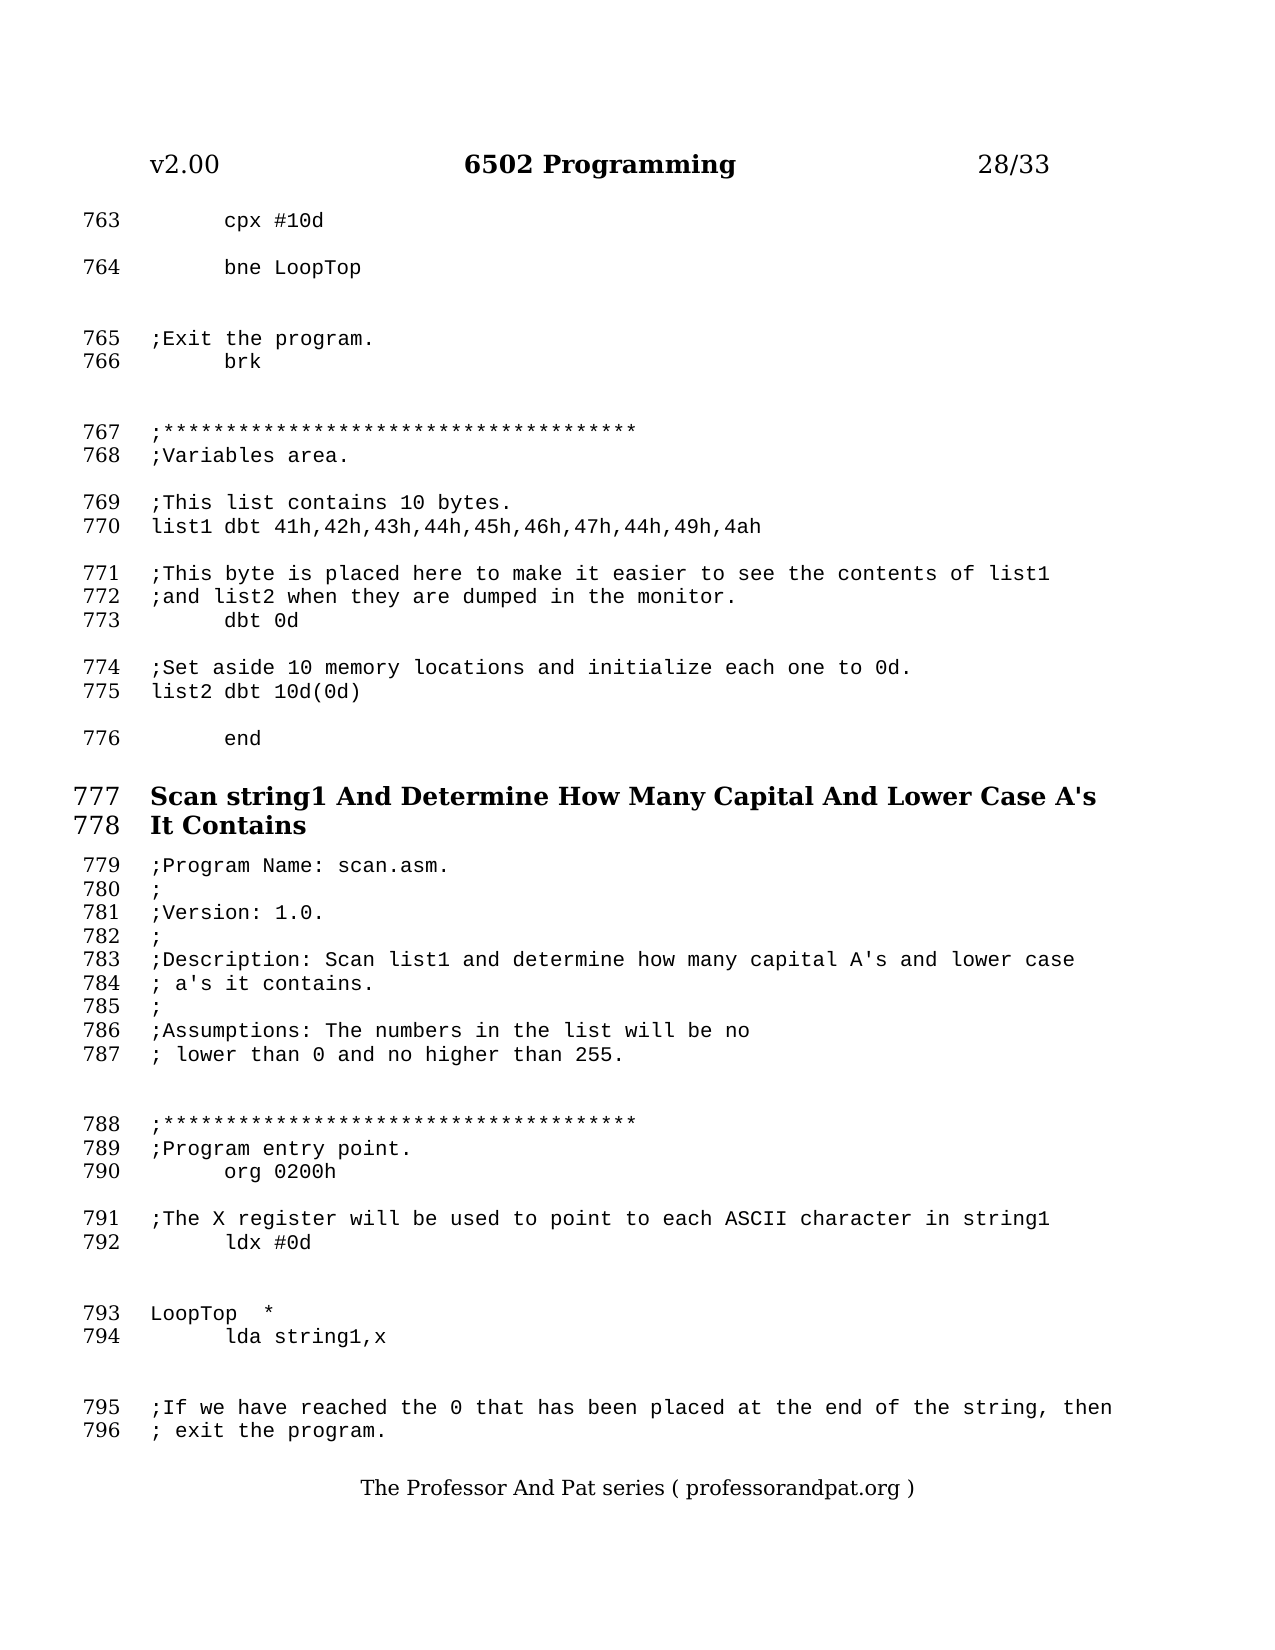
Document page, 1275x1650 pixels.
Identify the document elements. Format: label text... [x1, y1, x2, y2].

subtitle Scan string1 And Determine How Many Capital And Lower Case A's It Contains [150, 781, 1125, 840]
text ; lower than 0 and no higher than 255. [150, 1044, 1125, 1067]
text ;Program Name: scan.asm. [150, 855, 1125, 879]
text ;and list2 when they are dumped in the monitor. [150, 587, 1125, 610]
text ;Exit the program. [150, 328, 1125, 351]
text list2 dbt 10d(0d) [150, 681, 1125, 704]
text ; [150, 926, 1125, 949]
text ;Program entry point. [150, 1138, 1125, 1161]
text ;************************************** [150, 422, 1125, 445]
text LoopTop * [150, 1303, 1125, 1326]
text ;Version: 1.0. [150, 902, 1125, 926]
text ;This list contains 10 bytes. [150, 492, 1125, 516]
text ; exit the program. [150, 1420, 1125, 1444]
text ;Description: Scan list1 and determine how many capital A's and lower case [150, 949, 1125, 973]
text ;This byte is placed here to make it easier to see the contents of list1 [150, 563, 1125, 587]
text cpx #10d [150, 210, 1125, 233]
text list1 dbt 41h,42h,43h,44h,45h,46h,47h,44h,49h,4ah [150, 516, 1125, 539]
text ; a's it contains. [150, 973, 1125, 997]
text ; [150, 879, 1125, 902]
text lda string1,x [150, 1326, 1125, 1350]
text ;Assumptions: The numbers in the list will be no [150, 1020, 1125, 1044]
text ; [150, 997, 1125, 1020]
text ;Variables area. [150, 445, 1125, 469]
text org 0200h [150, 1161, 1125, 1185]
text ldx #0d [150, 1232, 1125, 1256]
text dbt 0d [150, 610, 1125, 634]
text ;The X register will be used to point to each ASCII character in string1 [150, 1208, 1125, 1232]
text ;If we have reached the 0 that has been placed at the end of the string, then [150, 1397, 1125, 1420]
text ;Set aside 10 memory locations and initialize each one to 0d. [150, 657, 1125, 681]
text brk [150, 351, 1125, 375]
text bne LoopTop [150, 257, 1125, 281]
text ;************************************** [150, 1114, 1125, 1138]
text end [150, 728, 1125, 751]
